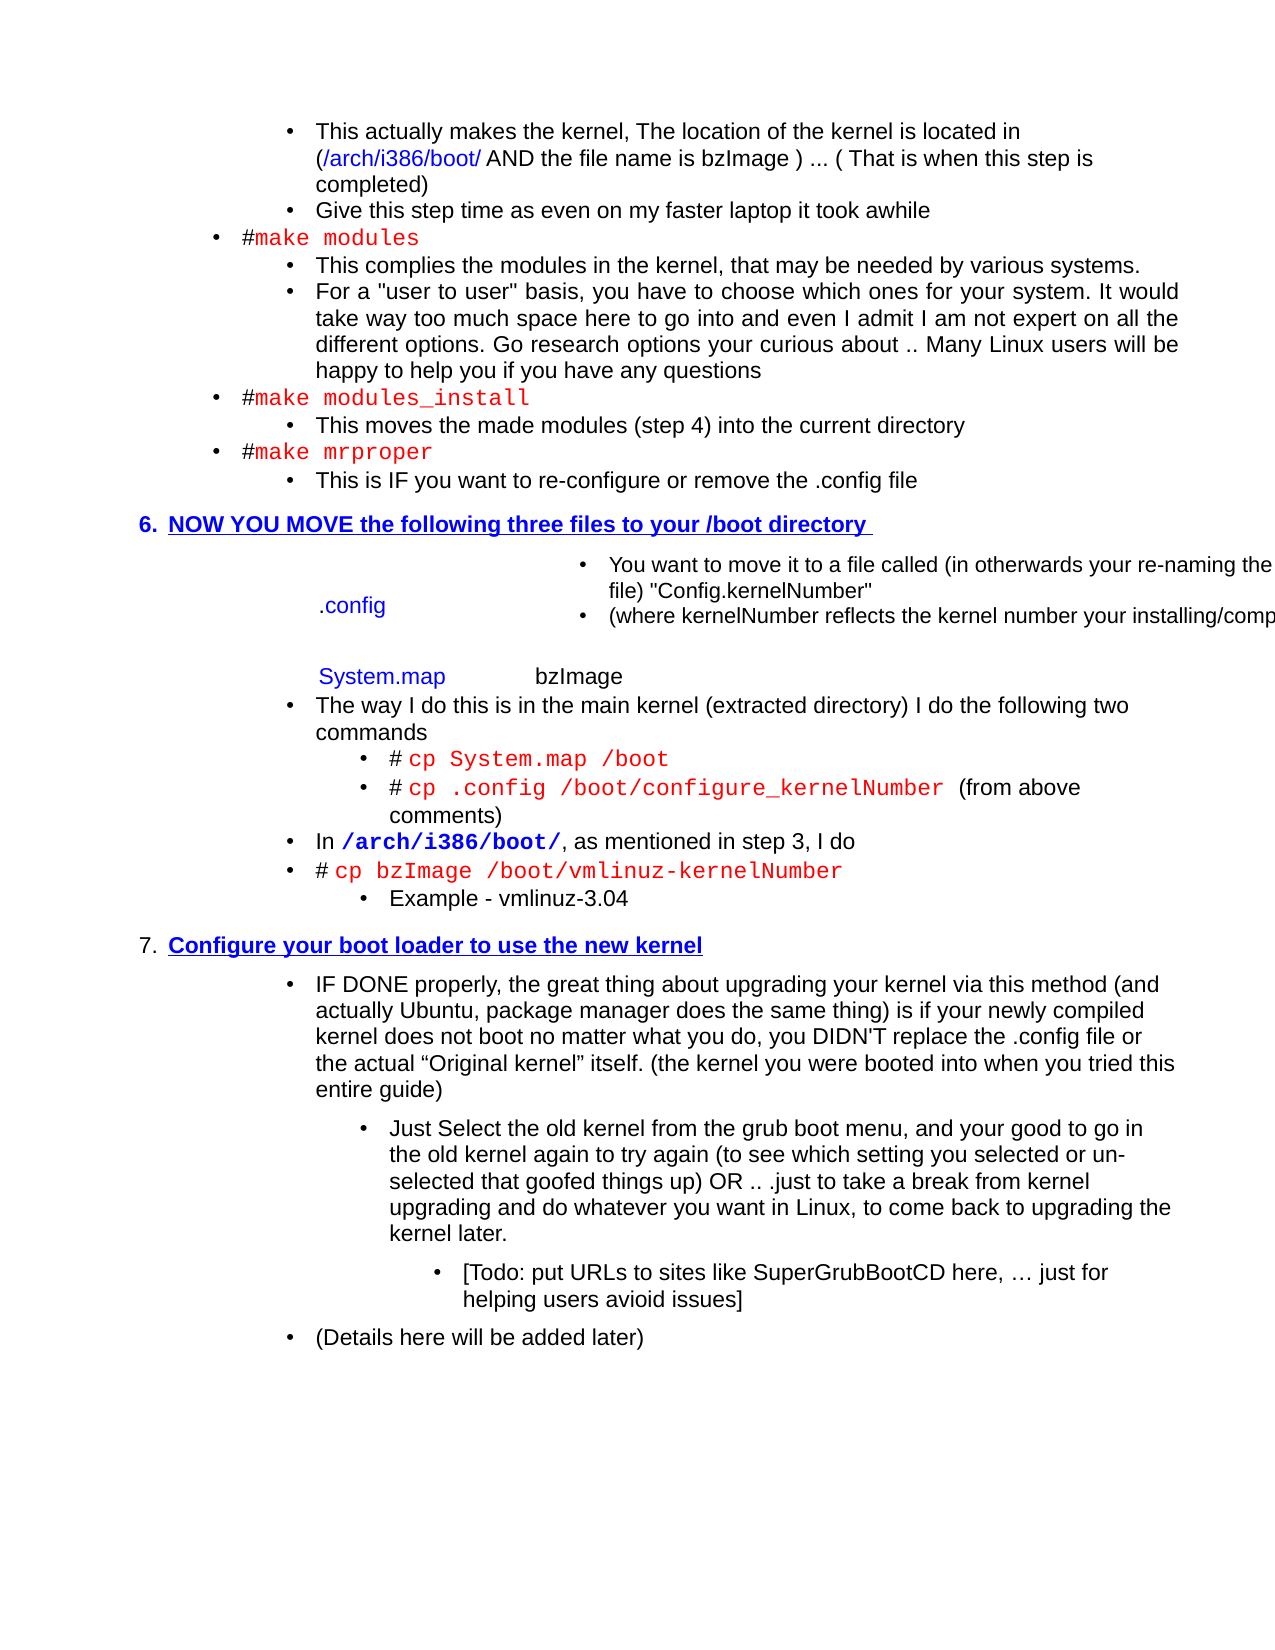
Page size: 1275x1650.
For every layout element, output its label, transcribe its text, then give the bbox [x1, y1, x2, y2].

list #make modules [212, 223, 1181, 252]
list NOW YOU MOVE the following three files to your /boot directory [139, 511, 1181, 537]
list [Todo: put URLs to sites like SuperGrubBootCD here, … just for helping users avioid issues] [433, 1259, 1181, 1312]
table_header .config [315, 549, 532, 660]
list #make modules_install [212, 384, 1181, 412]
list Give this step time as even on my faster laptop it took awhile [286, 197, 1181, 223]
list This complies the modules in the kernel, that may be needed by various systems. [286, 252, 1181, 278]
list Example - vmlinuz-3.04 [359, 885, 1181, 911]
list IF DONE properly, the great thing about upgrading your kernel via this method (and actually Ubuntu, package manager does the same thing) is if your newly compiled kernel does not boot no matter what you do, you DIDN'T replace the .config file or the actual “Original kernel” itself. (the kernel you were booted into when you tried this entire guide) [286, 971, 1181, 1102]
table_header You want to move it to a file called (in otherwards your re-naming the copied file) "Config.kernelNumber" (where kernelNumber reflects the kernel number your installing/compiling) [532, 549, 1275, 660]
list # cp bzImage /boot/vmlinuz-kernelNumber [286, 857, 1181, 885]
table_cell bzImage [532, 660, 1275, 692]
list For a "user to user" basis, you have to choose which ones for your system. It would take way too much space here to go into and even I admit I am not expert on all the different options. Go research options your curious about .. Many Linux users will be happy to help you if you have any questions [286, 278, 1181, 384]
list Just Select the old kernel from the grub boot menu, and your good to go in the old kernel again to try again (to see which setting you selected or un-selected that goofed things up) OR .. .just to take a break from kernel upgrading and do whatever you want in Linux, to come back to upgrading the kernel later. [359, 1115, 1181, 1247]
list The way I do this is in the main kernel (extracted directory) I do the following two commands [286, 692, 1181, 745]
list (Details here will be added later) [286, 1324, 1181, 1351]
list This actually makes the kernel, The location of the kernel is located in (/arch/i386/boot/ AND the file name is bzImage ) ... ( That is when this step is completed) [286, 118, 1181, 197]
list This is IF you want to re-configure or remove the .config file [286, 467, 1181, 493]
list # cp .config /boot/configure_kernelNumber (from above comments) [359, 773, 1181, 828]
list Configure your boot loader to use the new kernel [139, 932, 1181, 959]
table_cell System.map [315, 660, 532, 692]
list In /arch/i386/boot/, as mentioned in step 3, I do [286, 828, 1181, 857]
list # cp System.map /boot [359, 745, 1181, 773]
list This moves the made modules (step 4) into the current directory [286, 412, 1181, 438]
list #make mrproper [212, 438, 1181, 467]
